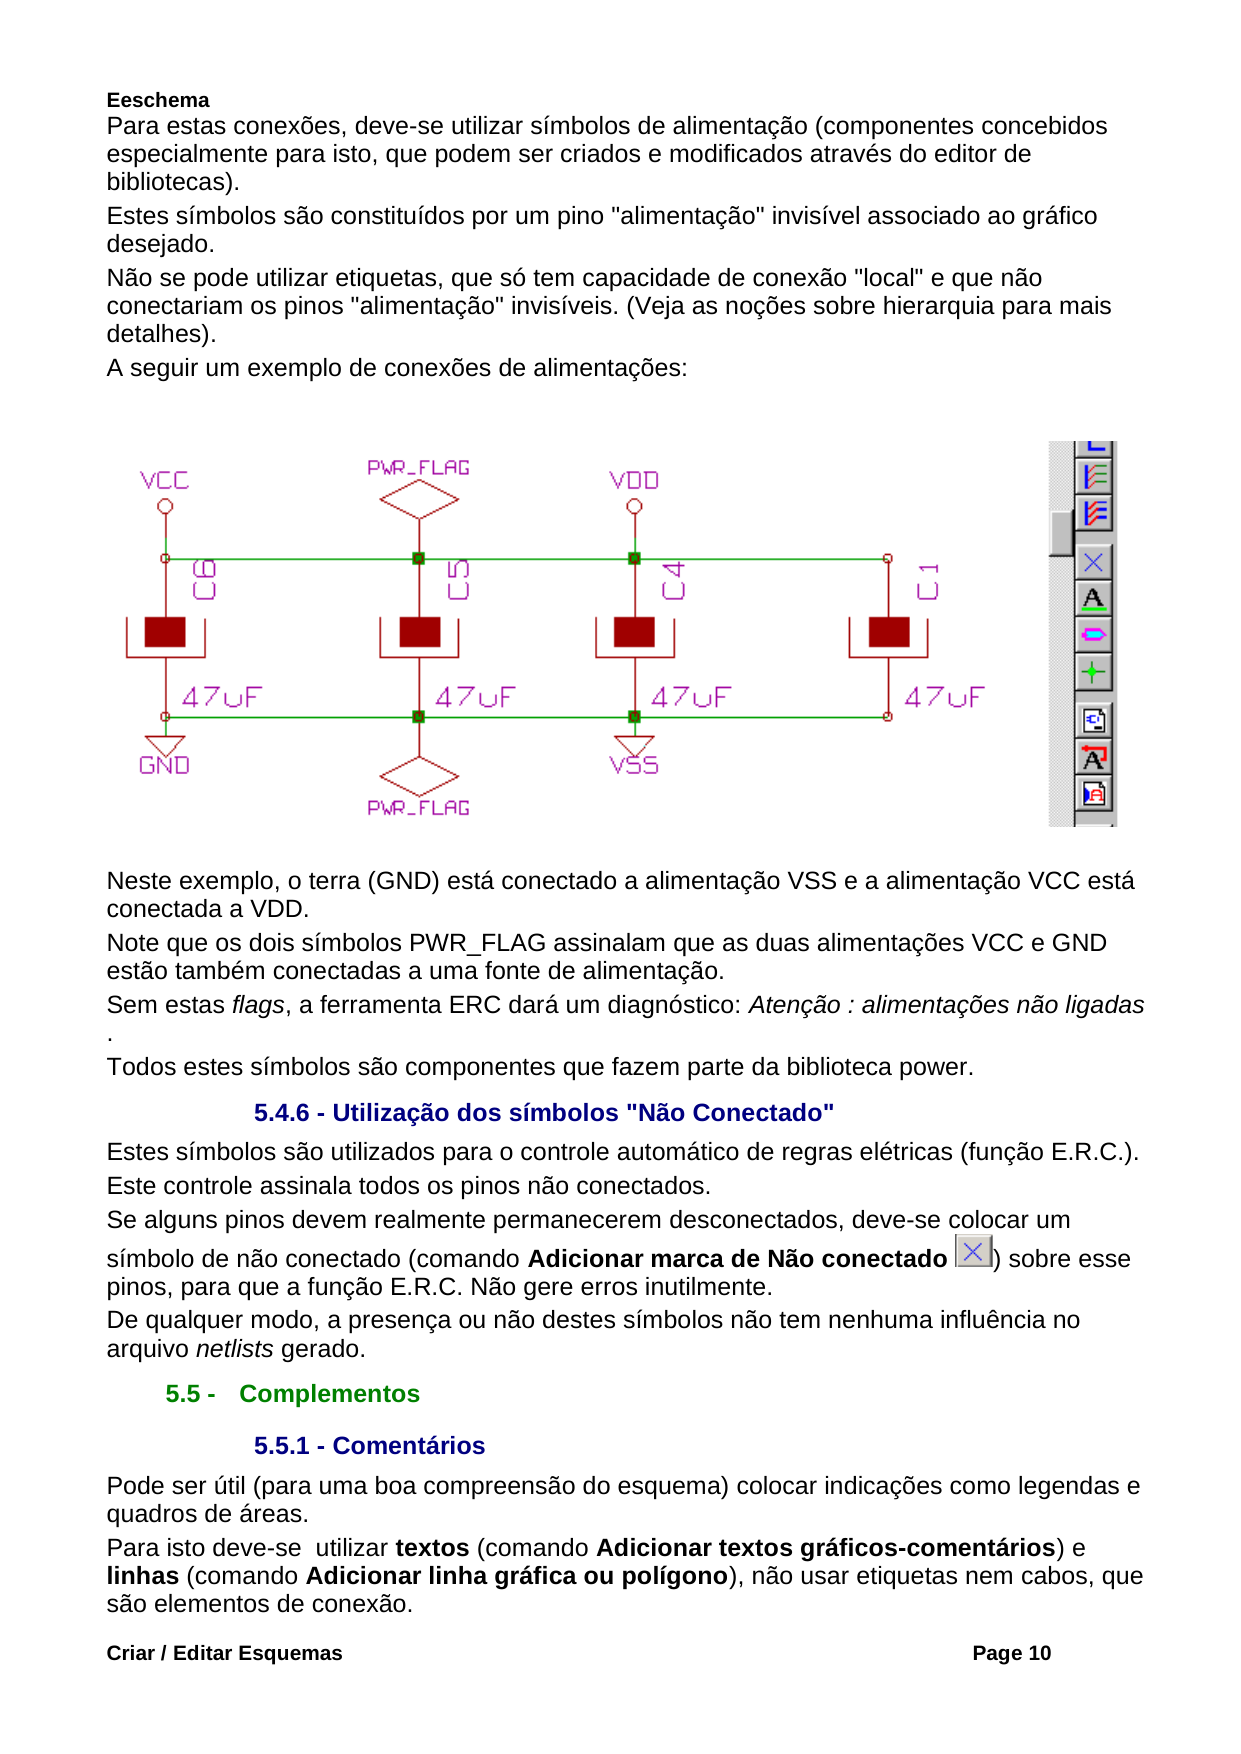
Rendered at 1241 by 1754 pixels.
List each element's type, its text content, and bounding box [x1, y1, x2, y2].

subtitle Comentários [180, 1432, 1151, 1460]
text De qualquer modo, a presença ou não destes símbolos não tem nenhuma influência no arquivo netlists gerado. [106, 1306, 1151, 1362]
picture [955, 1234, 993, 1267]
text A seguir um exemplo de conexões de alimentações: [106, 354, 1151, 382]
text Para isto deve-se utilizar textos (comando Adicionar textos gráficos-comentários) e linhas (comando Adicionar linha gráfica ou polígono), não usar etiquetas nem cabos, que são elementos de conexão. [106, 1533, 1151, 1618]
text Neste exemplo, o terra (GND) está conectado a alimentação VSS e a alimentação VCC está conectada a VDD. [106, 867, 1151, 923]
text Se alguns pinos devem realmente permanecerem desconectados, deve-se colocar um símbolo de não conectado (comando Adicionar marca de Não conectado ) sobre esse pinos, para que a função E.R.C. Não gere erros inutilmente. [106, 1206, 1151, 1301]
text Para estas conexões, deve-se utilizar símbolos de alimentação (componentes concebidos especialmente para isto, que podem ser criados e modificados através do editor de bibliotecas). [106, 112, 1151, 196]
text Todos estes símbolos são componentes que fazem parte da biblioteca power. [106, 1053, 1151, 1081]
text Este controle assinala todos os pinos não conectados. [106, 1172, 1151, 1200]
subtitle Complementos [92, 1380, 1151, 1408]
text Sem estas flags, a ferramenta ERC dará um diagnóstico: Atenção : alimentações não ligadas . [106, 991, 1151, 1047]
text Estes símbolos são utilizados para o controle automático de regras elétricas (função E.R.C.). [106, 1138, 1151, 1166]
text Note que os dois símbolos PWR_FLAG assinalam que as duas alimentações VCC e GND estão também conectadas a uma fonte de alimentação. [106, 929, 1151, 985]
text Estes símbolos são constituídos por um pino "alimentação" invisível associado ao gráfico desejado. [106, 202, 1151, 258]
text Pode ser útil (para uma boa compreensão do esquema) colocar indicações como legendas e quadros de áreas. [106, 1472, 1151, 1528]
text Não se pode utilizar etiquetas, que só tem capacidade de conexão "local" e que não conectariam os pinos "alimentação" invisíveis. (Veja as noções sobre hierarquia para mais detalhes). [106, 264, 1151, 348]
subtitle Utilização dos símbolos "Não Conectado" [180, 1098, 1151, 1126]
